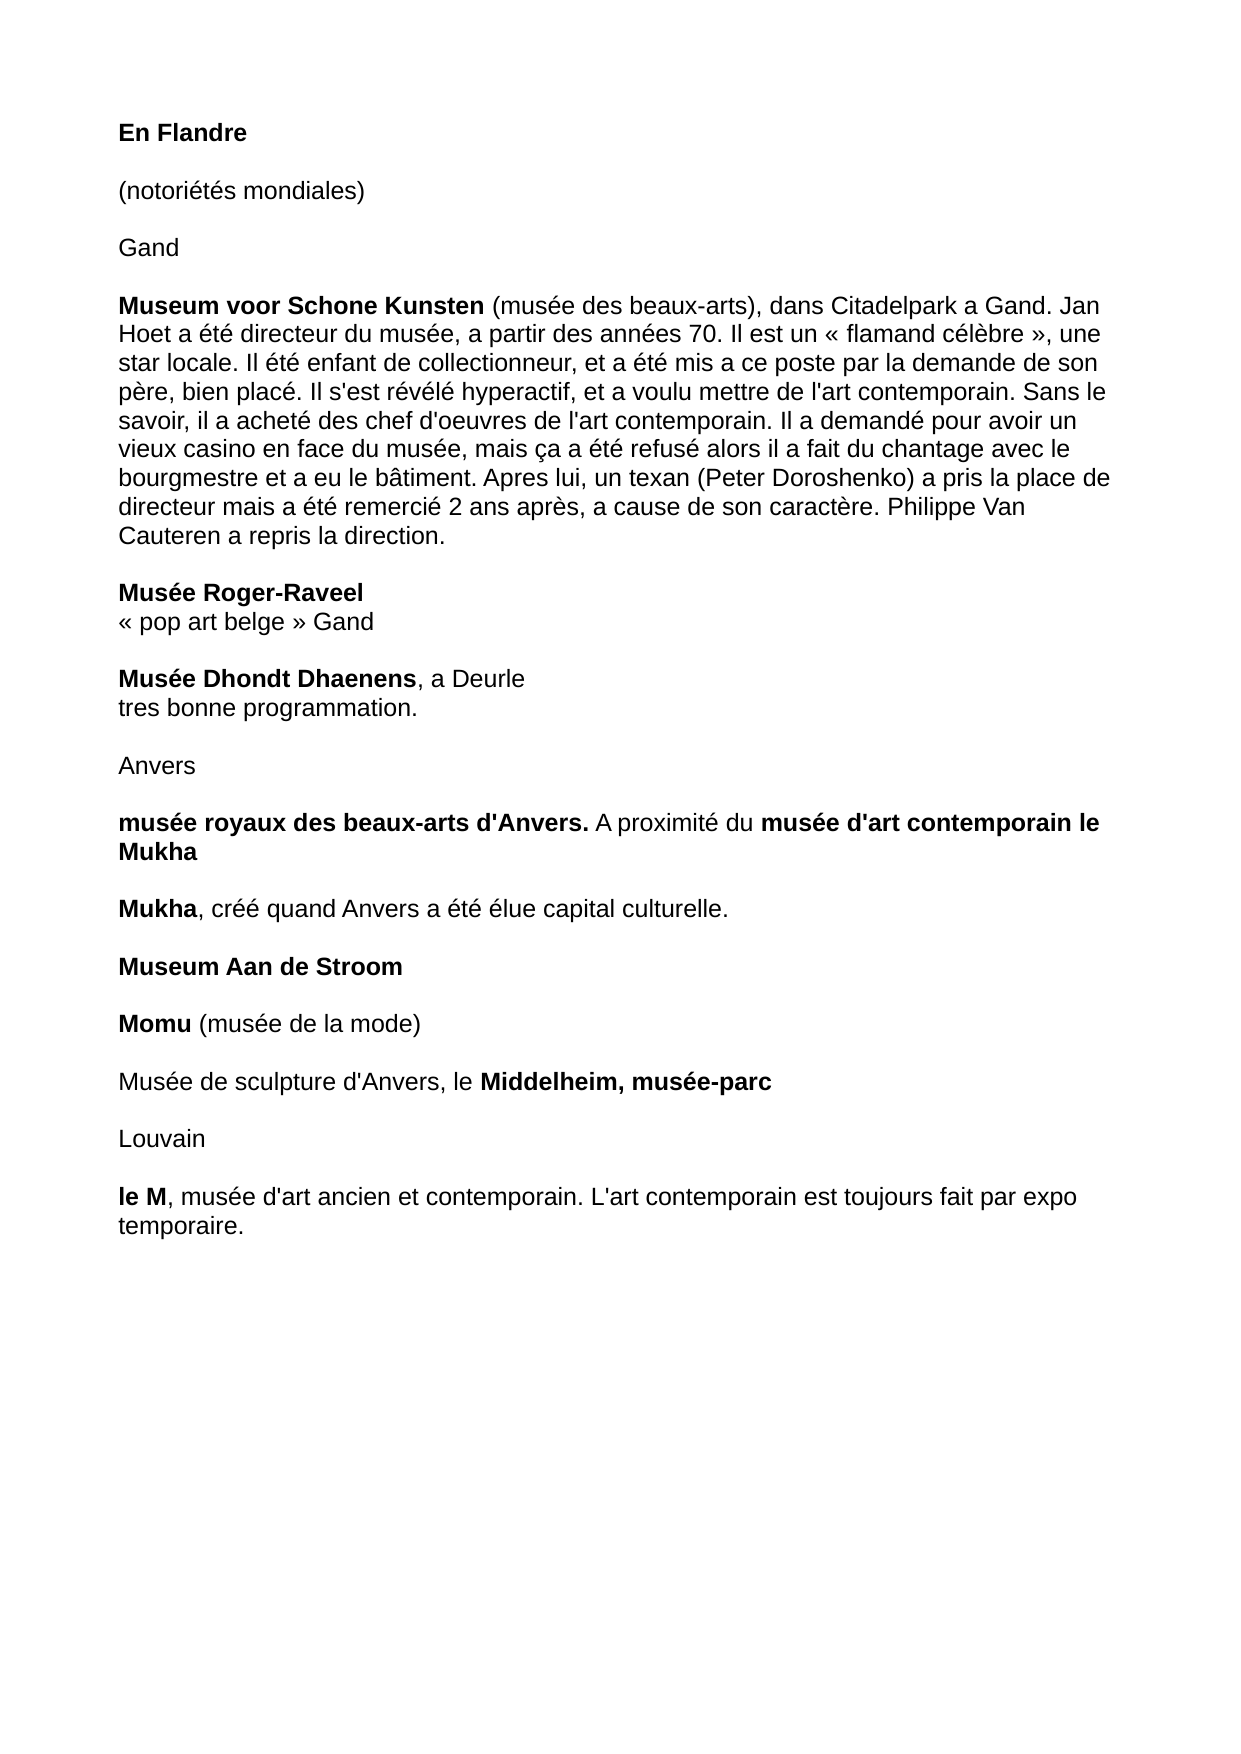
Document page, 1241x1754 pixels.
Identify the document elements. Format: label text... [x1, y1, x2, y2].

text musée royaux des beaux-arts d'Anvers. A proximité du musée d'art contemporain le Mukha [118, 808, 1122, 866]
text « pop art belge » Gand [118, 607, 1122, 636]
text Mukha, créé quand Anvers a été élue capital culturelle. [118, 894, 1122, 923]
text Musée Dhondt Dhaenens, a Deurle [118, 664, 1122, 693]
text Louvain [118, 1124, 1122, 1153]
text (notoriétés mondiales) [118, 176, 1122, 204]
text Anvers [118, 751, 1122, 779]
text Musée de sculpture d'Anvers, le Middelheim, musée-parc [118, 1038, 1122, 1096]
text Momu (musée de la mode) [118, 1009, 1122, 1038]
text le M, musée d'art ancien et contemporain. L'art contemporain est toujours fait par expo temporaire. [118, 1182, 1122, 1239]
text tres bonne programmation. [118, 693, 1122, 722]
text Museum voor Schone Kunsten (musée des beaux-arts), dans Citadelpark a Gand. Jan Hoet a été directeur du musée, a partir des années 70. Il est un « flamand célèbre », une star locale. Il été enfant de collectionneur, et a été mis a ce poste par la demande de son père, bien placé. Il s'est révélé hyperactif, et a voulu mettre de l'art contemporain. Sans le savoir, il a acheté des chef d'oeuvres de l'art contemporain. Il a demandé pour avoir un vieux casino en face du musée, mais ça a été refusé alors il a fait du chantage avec le bourgmestre et a eu le bâtiment. Apres lui, un texan (Peter Doroshenko) a pris la place de directeur mais a été remercié 2 ans après, a cause de son caractère. Philippe Van Cauteren a repris la direction. [118, 291, 1122, 549]
text En Flandre [118, 118, 1122, 147]
text Musée Roger-Raveel [118, 578, 1122, 607]
text Museum Aan de Stroom [118, 952, 1122, 981]
text Gand [118, 233, 1122, 262]
